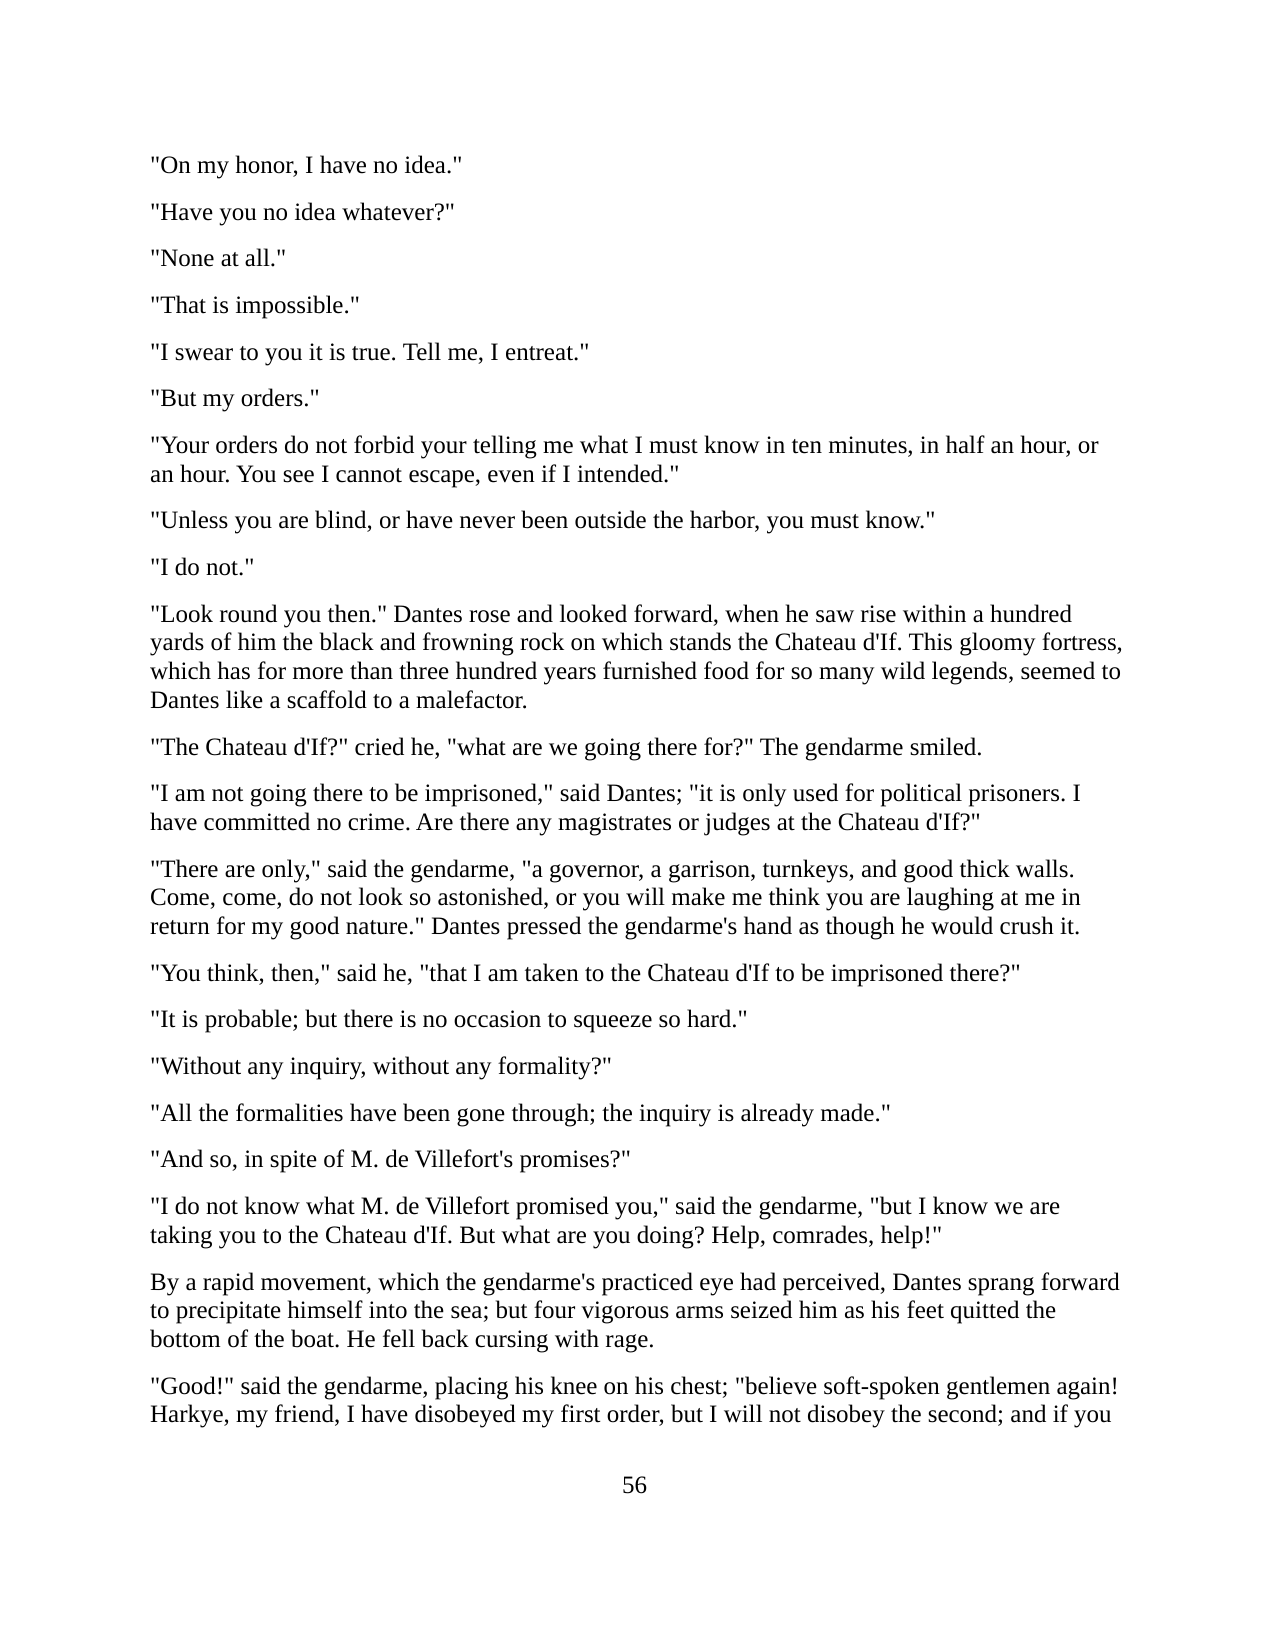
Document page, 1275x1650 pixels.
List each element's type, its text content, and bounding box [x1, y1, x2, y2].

text "The Chateau d'If?" cried he, "what are we going there for?" The gendarme smiled. [150, 732, 1125, 760]
text "None at all." [150, 243, 1125, 272]
text "I do not." [150, 552, 1125, 581]
text "Without any inquiry, without any formality?" [150, 1051, 1125, 1080]
text "I am not going there to be imprisoned," said Dantes; "it is only used for political prisoners. I have committed no crime. Are there any magistrates or judges at the Chateau d'If?" [150, 778, 1125, 836]
text "Your orders do not forbid your telling me what I must know in ten minutes, in half an hour, or an hour. You see I cannot escape, even if I intended." [150, 430, 1125, 487]
text "And so, in spite of M. de Villefort's promises?" [150, 1144, 1125, 1173]
text "Look round you then." Dantes rose and looked forward, when he saw rise within a hundred yards of him the black and frowning rock on which stands the Chateau d'If. This gloomy fortress, which has for more than three hundred years furnished food for so many wild legends, seemed to Dantes like a scaffold to a malefactor. [150, 599, 1125, 714]
text "But my orders." [150, 383, 1125, 412]
text "You think, then," said he, "that I am taken to the Chateau d'If to be imprisoned there?" [150, 958, 1125, 987]
text "It is probable; but there is no occasion to squeeze so hard." [150, 1004, 1125, 1033]
text "There are only," said the gendarme, "a governor, a garrison, turnkeys, and good thick walls. Come, come, do not look so astonished, or you will make me think you are laughing at me in return for my good nature." Dantes pressed the gendarme's hand as though he would crush it. [150, 854, 1125, 940]
text "All the formalities have been gone through; the inquiry is already made." [150, 1098, 1125, 1127]
text "I swear to you it is true. Tell me, I entreat." [150, 337, 1125, 365]
text "I do not know what M. de Villefort promised you," said the gendarme, "but I know we are taking you to the Chateau d'If. But what are you doing? Help, comrades, help!" [150, 1191, 1125, 1249]
text "Good!" said the gendarme, placing his knee on his chest; "believe soft-spoken gentlemen again! Harkye, my friend, I have disobeyed my first order, but I will not disobey the second; and if you [150, 1371, 1125, 1428]
text "That is impossible." [150, 290, 1125, 319]
text By a rapid movement, which the gendarme's practiced eye had perceived, Dantes sprang forward to precipitate himself into the sea; but four vigorous arms seized him as his feet quitted the bottom of the boat. He fell back cursing with rage. [150, 1267, 1125, 1353]
text "Unless you are blind, or have never been outside the harbor, you must know." [150, 505, 1125, 534]
text "Have you no idea whatever?" [150, 197, 1125, 225]
text "On my honor, I have no idea." [150, 150, 1125, 179]
